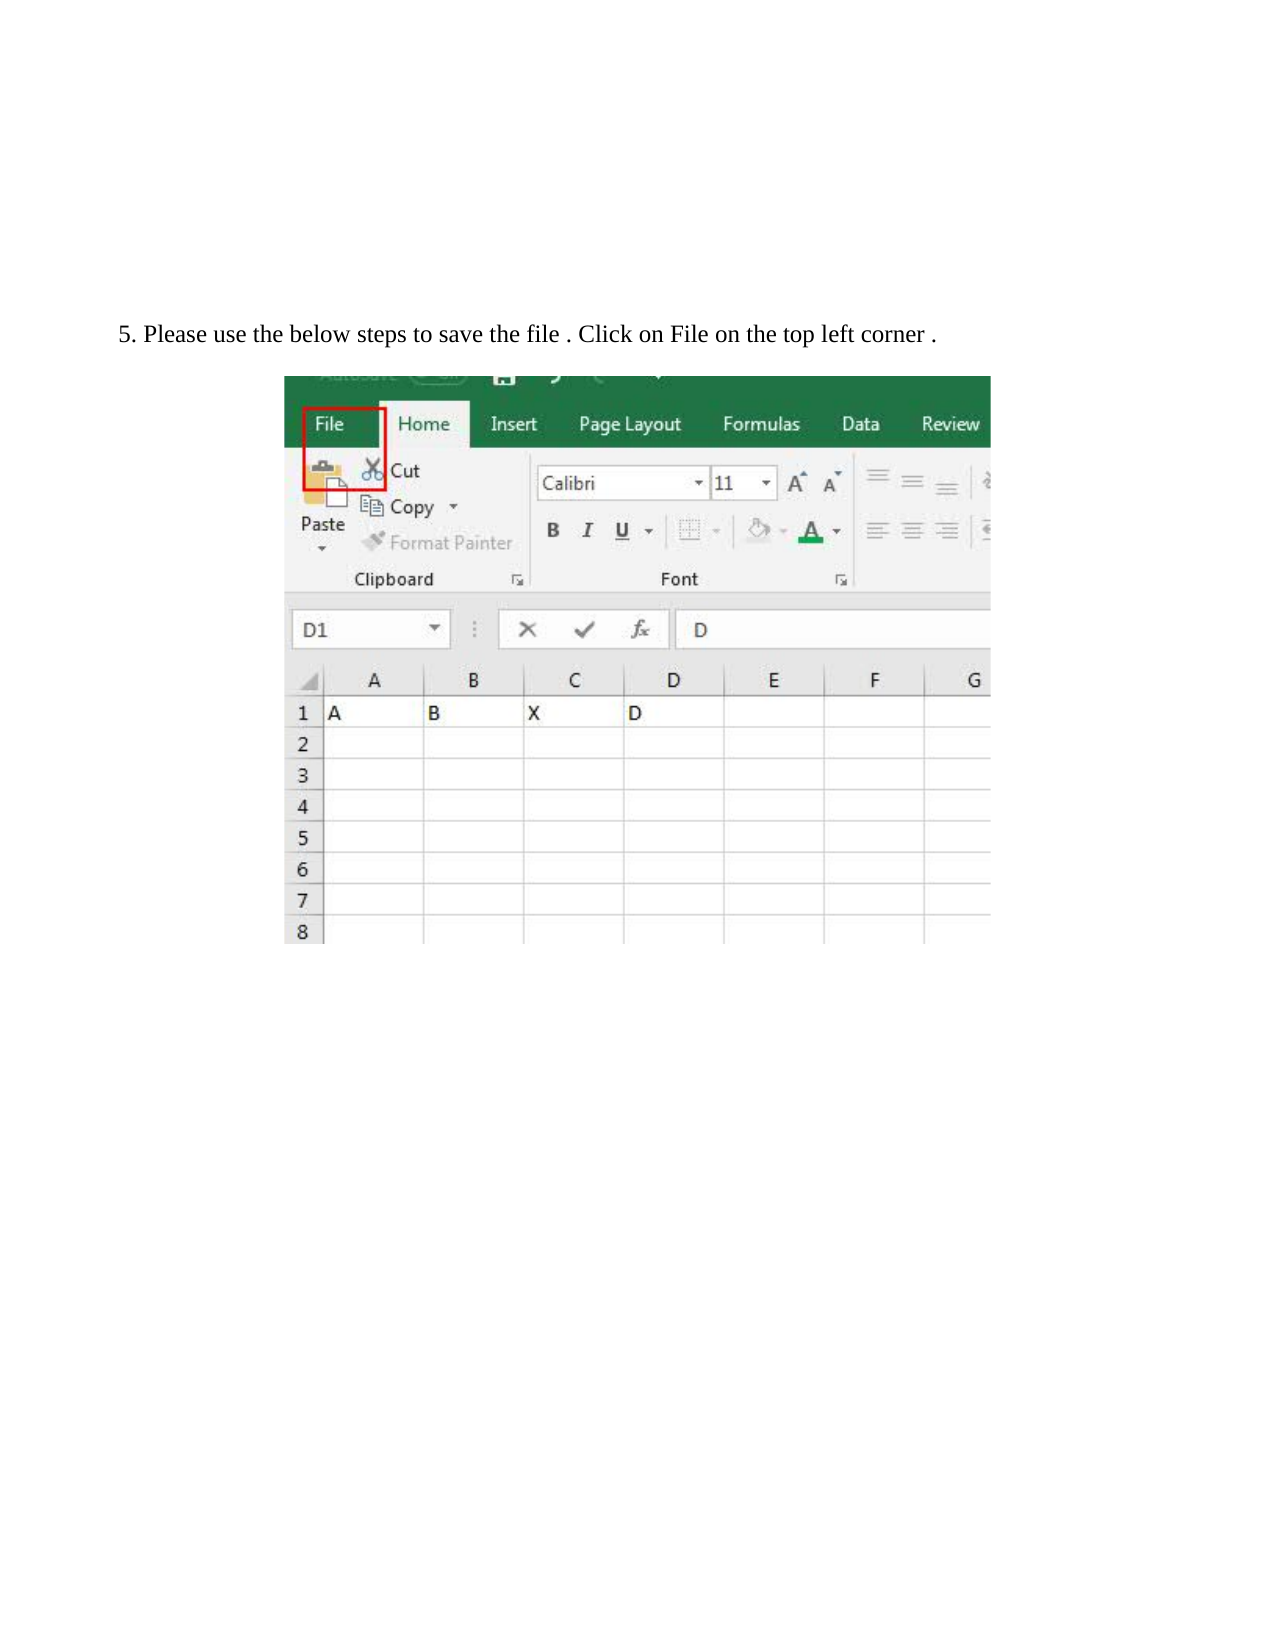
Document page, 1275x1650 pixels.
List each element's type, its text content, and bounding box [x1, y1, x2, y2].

text 5. Please use the below steps to save the file . Click on File on the top left corner . [118, 319, 1157, 348]
picture [284, 376, 991, 944]
